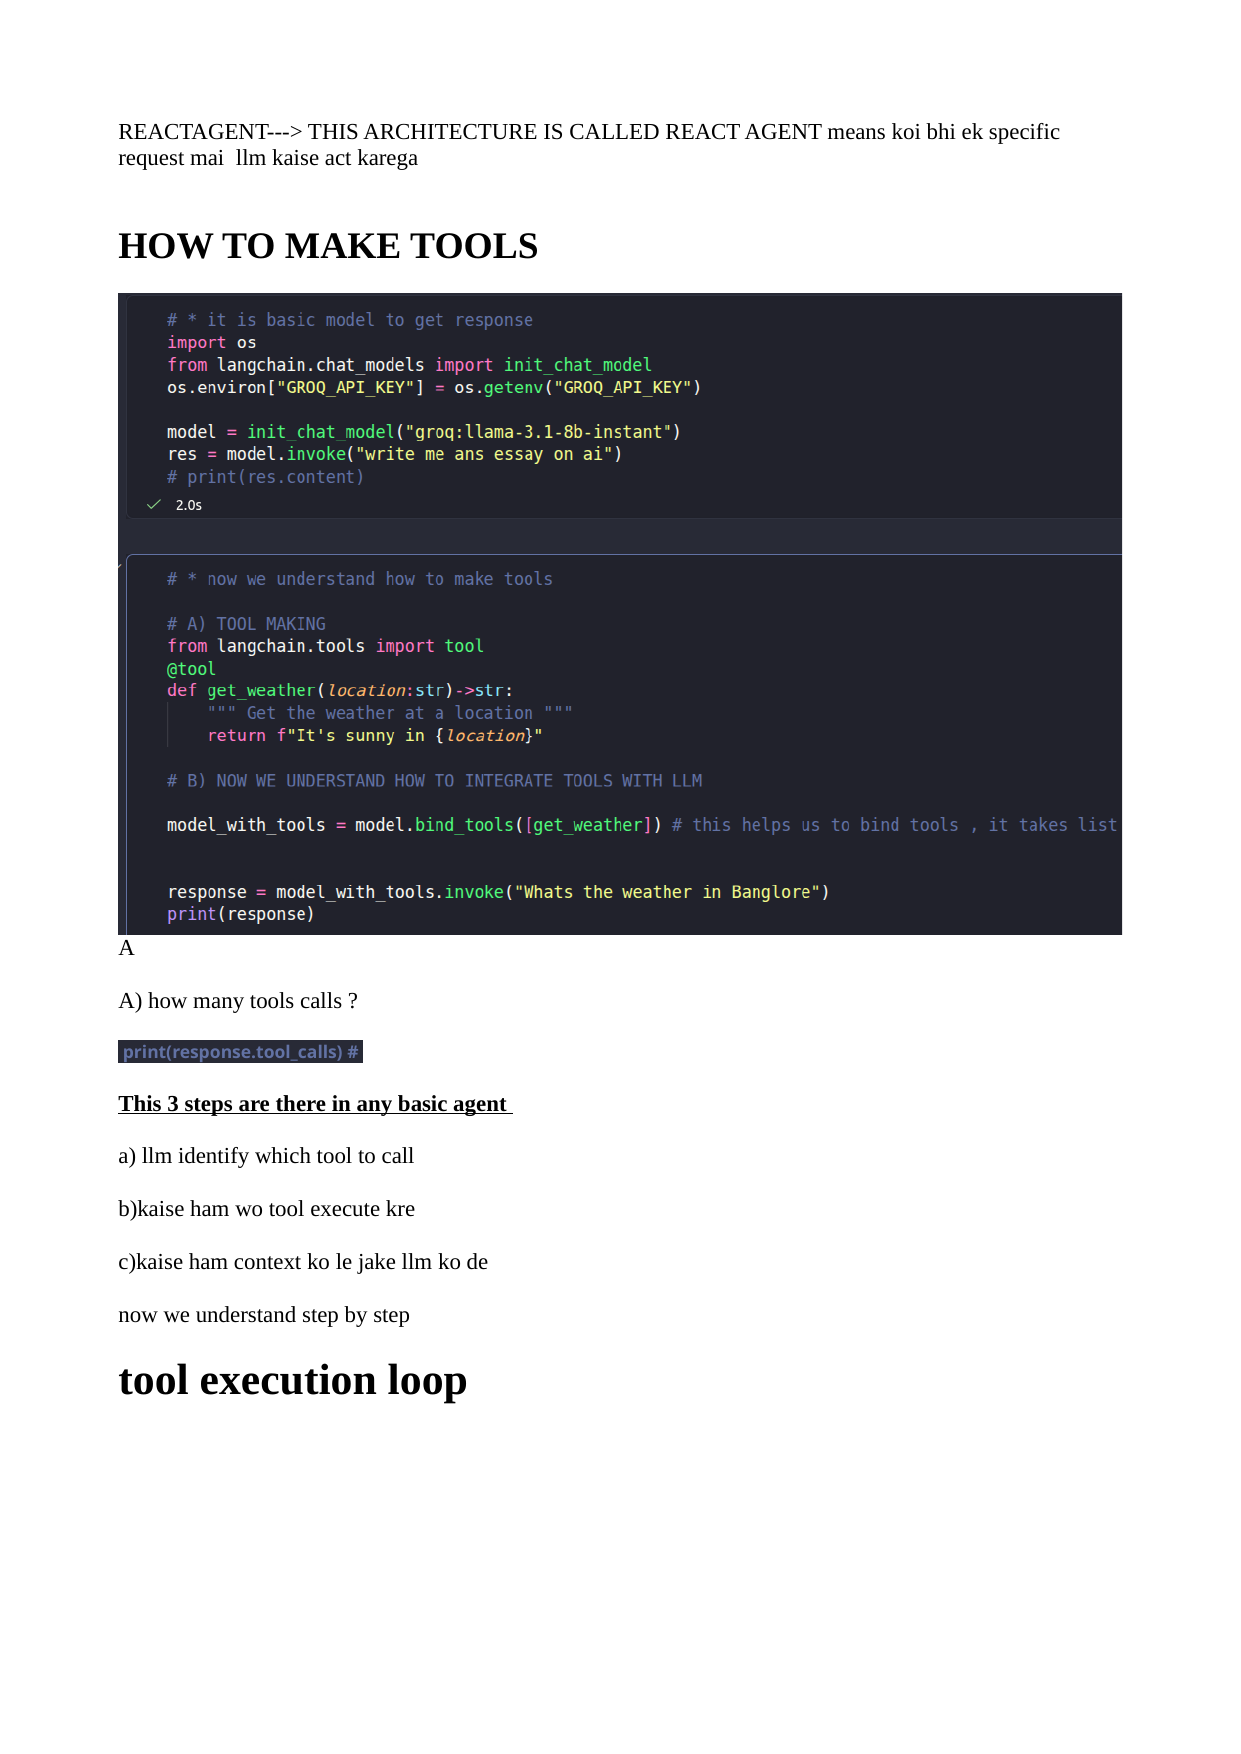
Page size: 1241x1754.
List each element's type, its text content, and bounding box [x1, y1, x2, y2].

text tool execution loop [118, 1353, 1122, 1404]
text REACTAGENT---> THIS ARCHITECTURE IS CALLED REACT AGENT means koi bhi ek specific request mai llm kaise act karega [118, 118, 1122, 171]
text A [118, 935, 1122, 961]
text A) how many tools calls ? [118, 987, 1122, 1013]
text This 3 steps are there in any basic agent [118, 1090, 1122, 1116]
text a) llm identify which tool to call [118, 1143, 1122, 1169]
picture [118, 293, 1123, 935]
text b)kaise ham wo tool execute kre [118, 1195, 1122, 1222]
text HOW TO MAKE TOOLS [118, 223, 1122, 267]
text print(response.tool_calls) # [118, 1040, 1122, 1063]
text c)kaise ham context ko le jake llm ko de [118, 1248, 1122, 1274]
text now we understand step by step [118, 1301, 1122, 1327]
